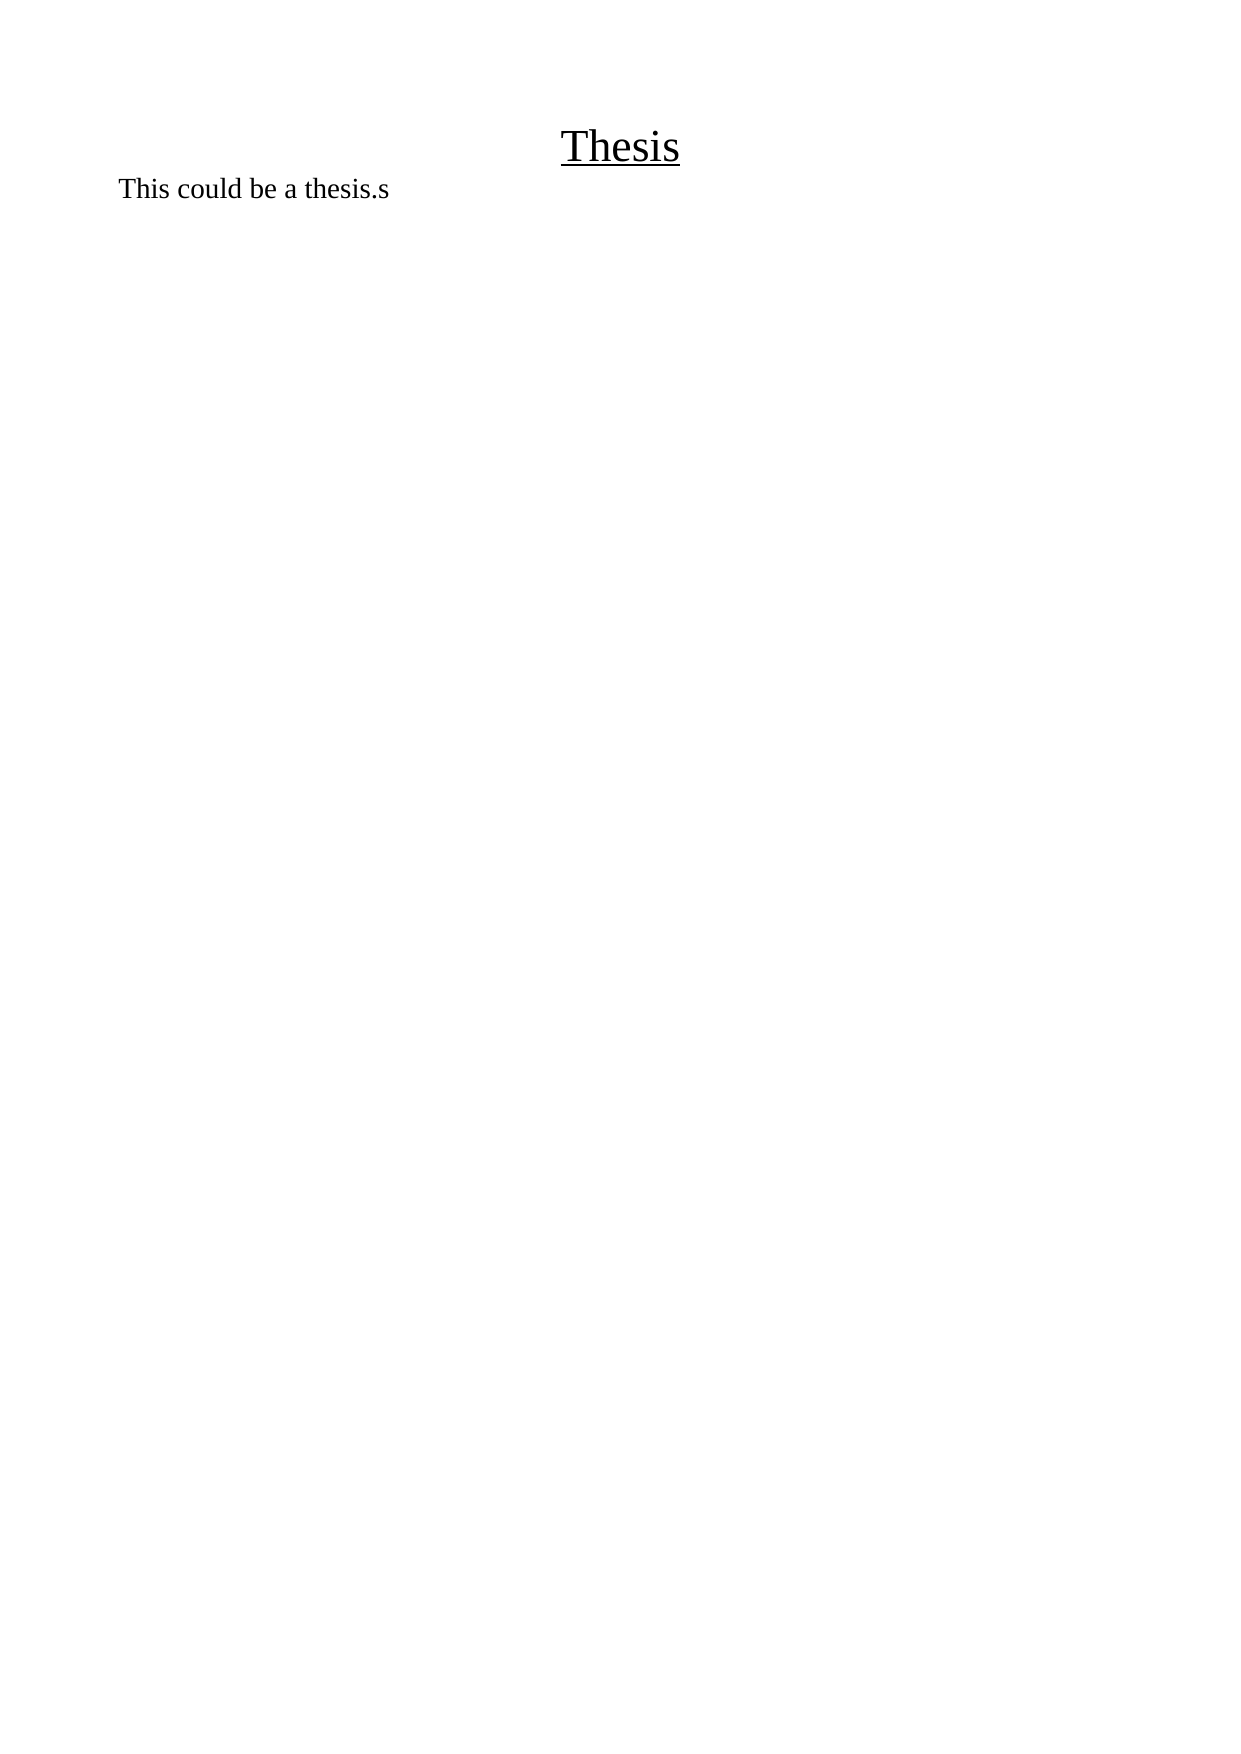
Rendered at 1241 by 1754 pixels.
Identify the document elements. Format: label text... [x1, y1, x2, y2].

text This could be a thesis.s [118, 171, 1122, 204]
text Thesis [118, 118, 1122, 171]
